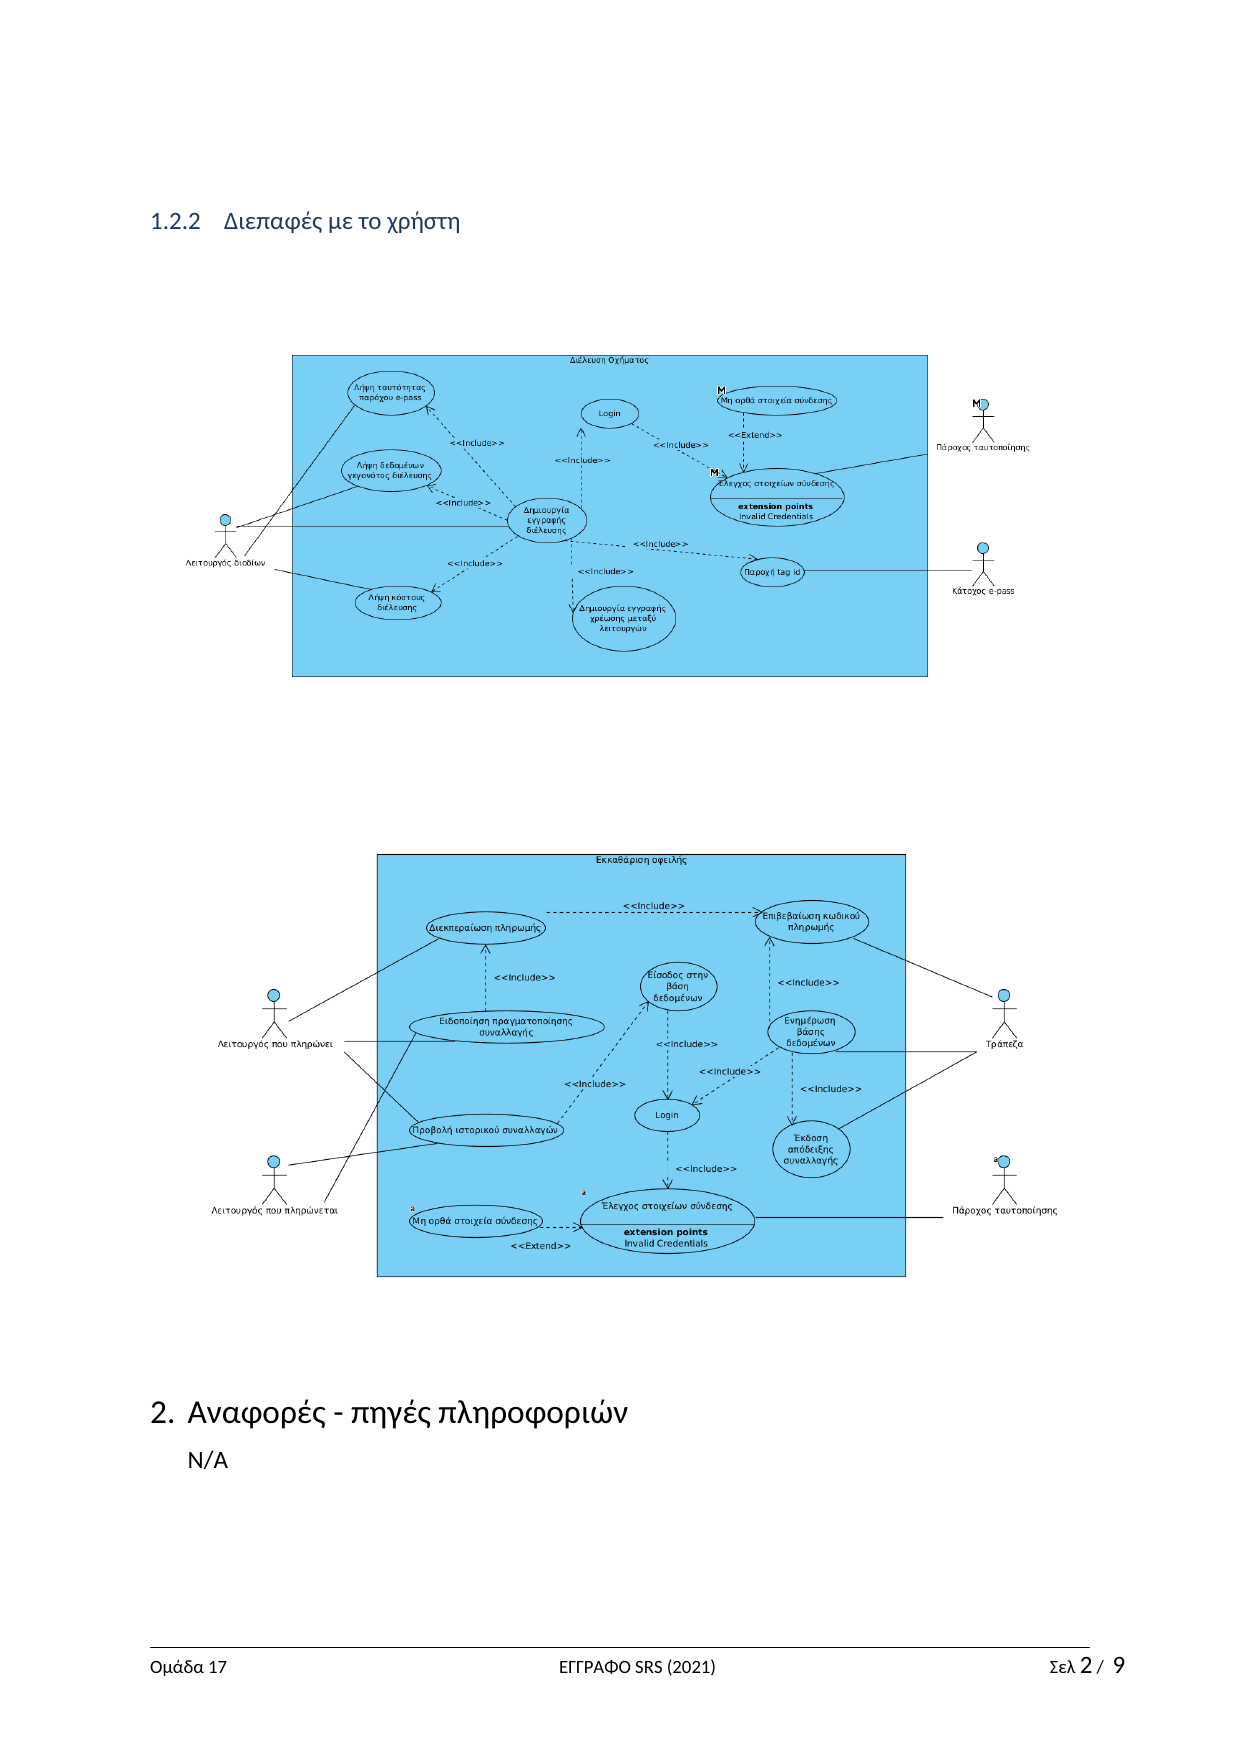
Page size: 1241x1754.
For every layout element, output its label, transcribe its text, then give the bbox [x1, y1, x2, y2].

picture [150, 819, 1091, 1286]
subtitle Αναφορές - πηγές πληροφοριών [150, 1391, 1090, 1432]
subtitle 1.2.2 Διεπαφές με το χρήστη [150, 206, 1090, 236]
text N/A [187, 1445, 1090, 1475]
picture [150, 291, 1091, 721]
